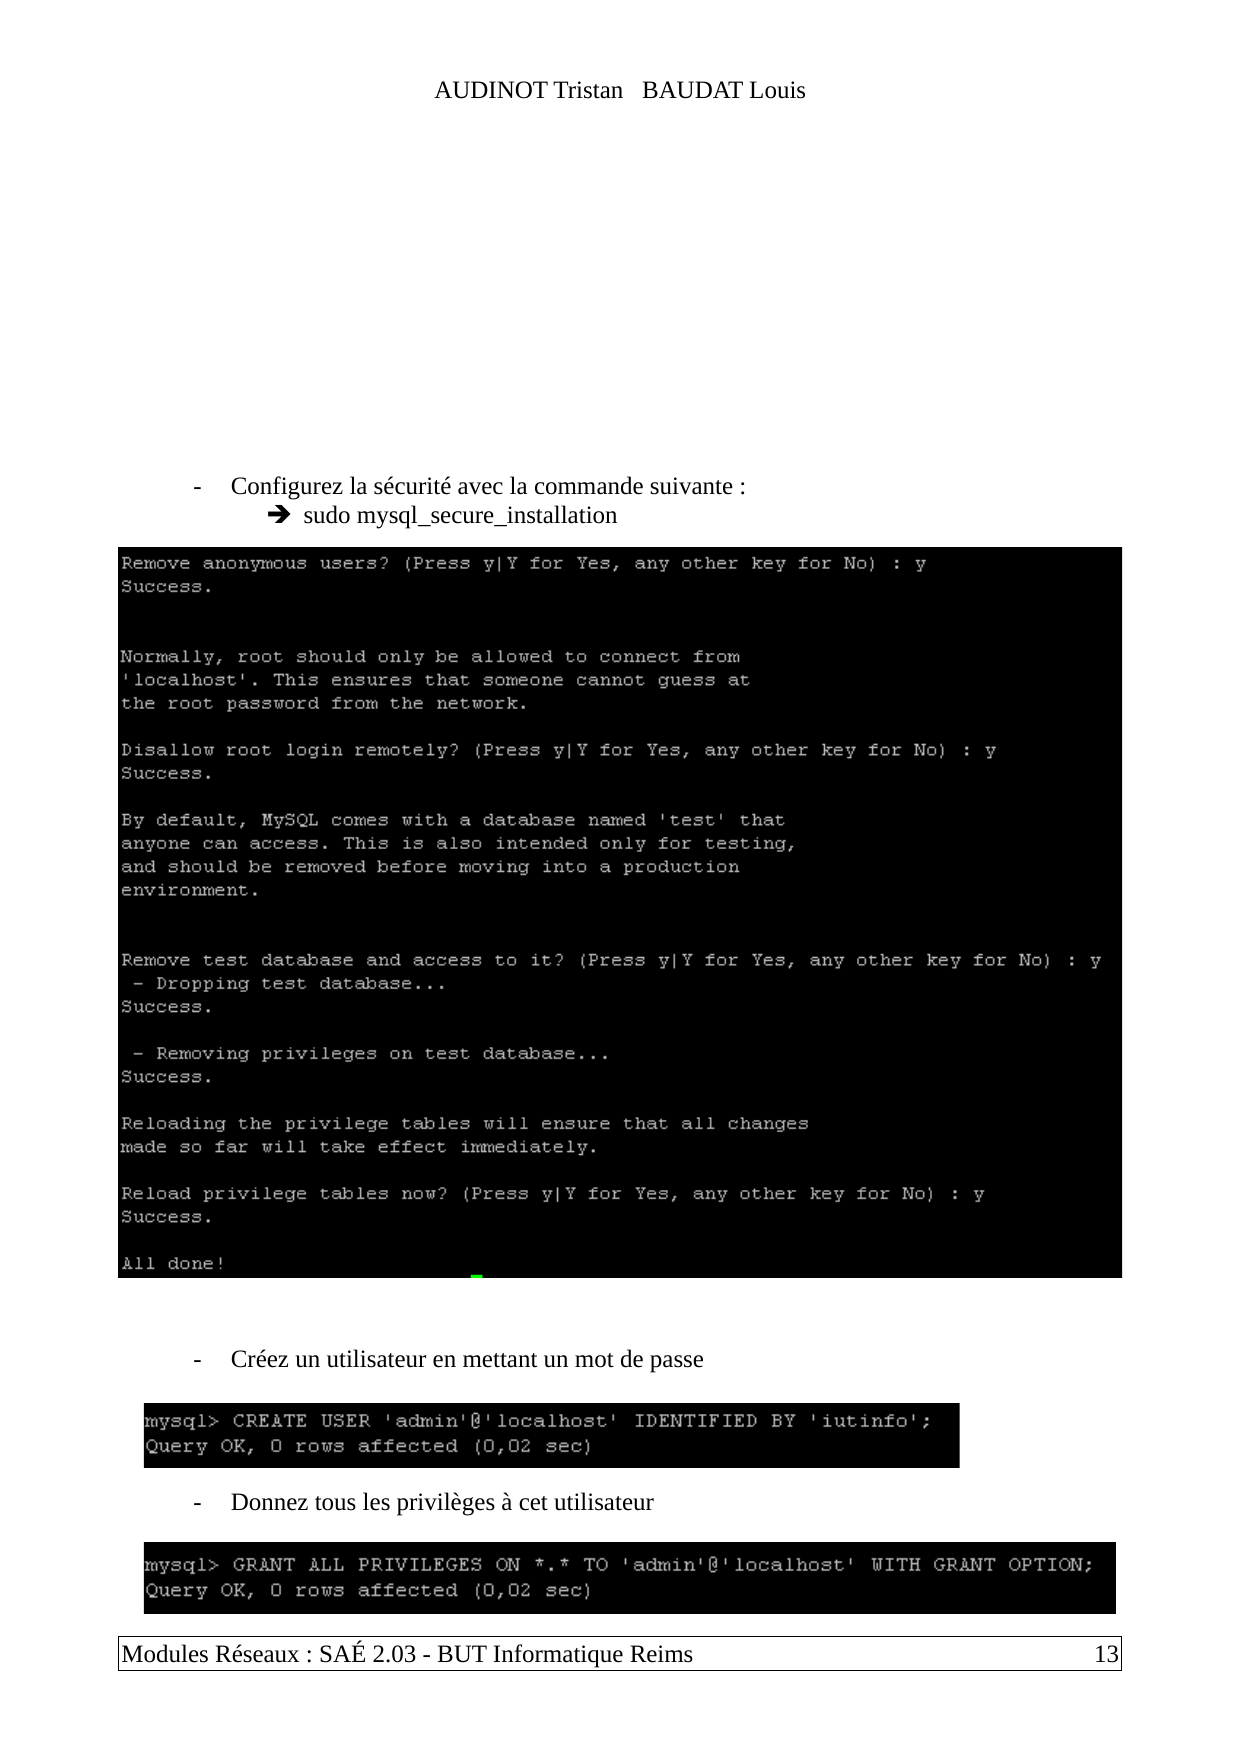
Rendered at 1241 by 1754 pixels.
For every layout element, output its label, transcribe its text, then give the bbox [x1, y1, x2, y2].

list Donnez tous les privilèges à cet utilisateur [193, 1487, 1122, 1516]
list Créez un utilisateur en mettant un mot de passe [193, 1344, 1122, 1373]
list Configurez la sécurité avec la commande suivante : [193, 471, 1122, 500]
list sudo mysql_secure_installation [266, 500, 1122, 529]
